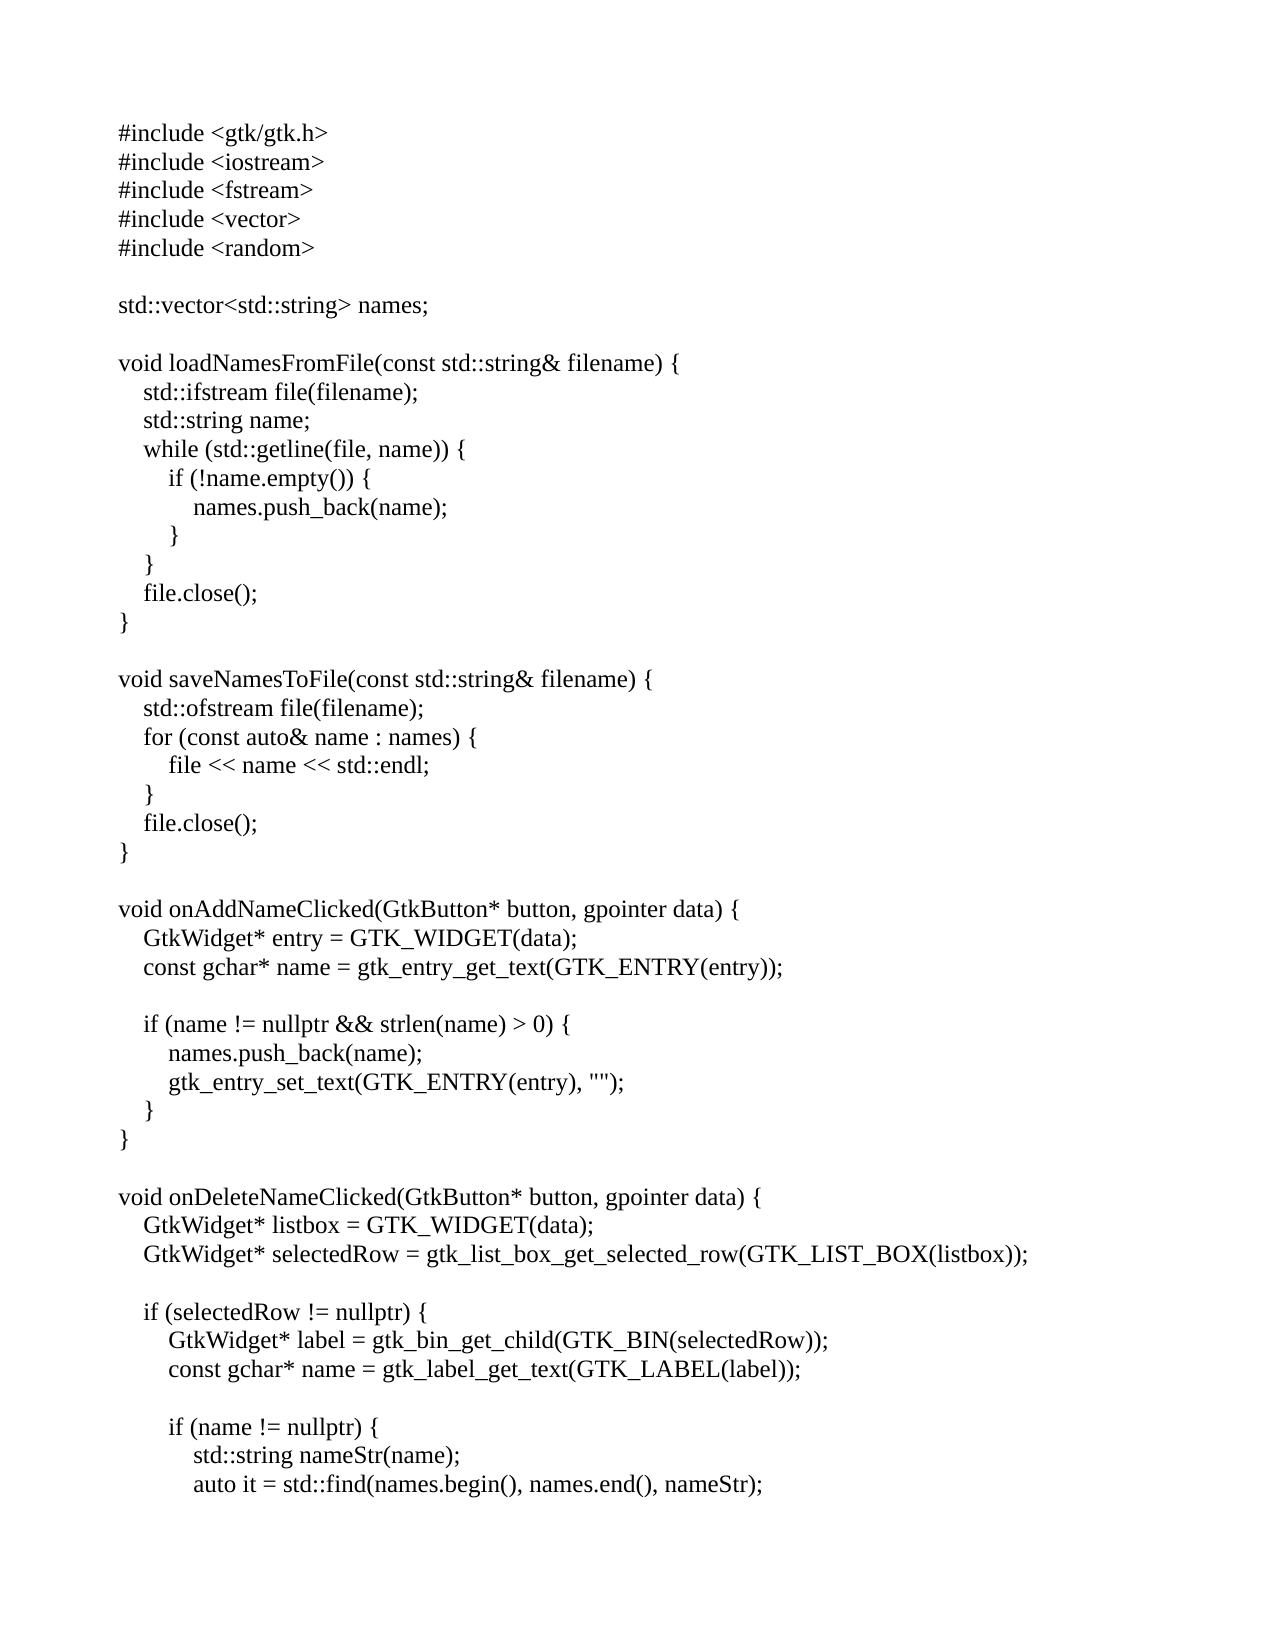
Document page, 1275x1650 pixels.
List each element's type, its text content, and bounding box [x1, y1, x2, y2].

text if (name != nullptr) { [118, 1412, 1157, 1441]
text } [118, 607, 1157, 636]
text const gchar* name = gtk_label_get_text(GTK_LABEL(label)); [118, 1354, 1157, 1383]
text if (selectedRow != nullptr) { [118, 1297, 1157, 1326]
text names.push_back(name); [118, 492, 1157, 521]
text } [118, 779, 1157, 808]
text #include <random> [118, 233, 1157, 262]
text #include <vector> [118, 204, 1157, 233]
text const gchar* name = gtk_entry_get_text(GTK_ENTRY(entry)); [118, 952, 1157, 981]
text GtkWidget* selectedRow = gtk_list_box_get_selected_row(GTK_LIST_BOX(listbox)); [118, 1239, 1157, 1268]
text for (const auto& name : names) { [118, 722, 1157, 751]
text while (std::getline(file, name)) { [118, 434, 1157, 463]
text if (name != nullptr && strlen(name) > 0) { [118, 1009, 1157, 1038]
text void saveNamesToFile(const std::string& filename) { [118, 664, 1157, 693]
text file << name << std::endl; [118, 751, 1157, 779]
text } [118, 521, 1157, 549]
text GtkWidget* entry = GTK_WIDGET(data); [118, 923, 1157, 952]
text GtkWidget* listbox = GTK_WIDGET(data); [118, 1211, 1157, 1239]
text } [118, 1096, 1157, 1124]
text auto it = std::find(names.begin(), names.end(), nameStr); [118, 1469, 1157, 1498]
text #include <fstream> [118, 176, 1157, 204]
text file.close(); [118, 578, 1157, 607]
text #include <iostream> [118, 147, 1157, 176]
text std::vector<std::string> names; [118, 291, 1157, 319]
text if (!name.empty()) { [118, 463, 1157, 492]
text } [118, 837, 1157, 866]
text std::ifstream file(filename); [118, 377, 1157, 406]
text names.push_back(name); [118, 1038, 1157, 1067]
text gtk_entry_set_text(GTK_ENTRY(entry), ""); [118, 1067, 1157, 1096]
text GtkWidget* label = gtk_bin_get_child(GTK_BIN(selectedRow)); [118, 1326, 1157, 1354]
text void onAddNameClicked(GtkButton* button, gpointer data) { [118, 894, 1157, 923]
text #include <gtk/gtk.h> [118, 118, 1157, 147]
text std::ofstream file(filename); [118, 693, 1157, 722]
text void onDeleteNameClicked(GtkButton* button, gpointer data) { [118, 1182, 1157, 1211]
text void loadNamesFromFile(const std::string& filename) { [118, 348, 1157, 377]
text std::string name; [118, 406, 1157, 434]
text } [118, 1124, 1157, 1153]
text } [118, 549, 1157, 578]
text std::string nameStr(name); [118, 1441, 1157, 1469]
text file.close(); [118, 808, 1157, 837]
